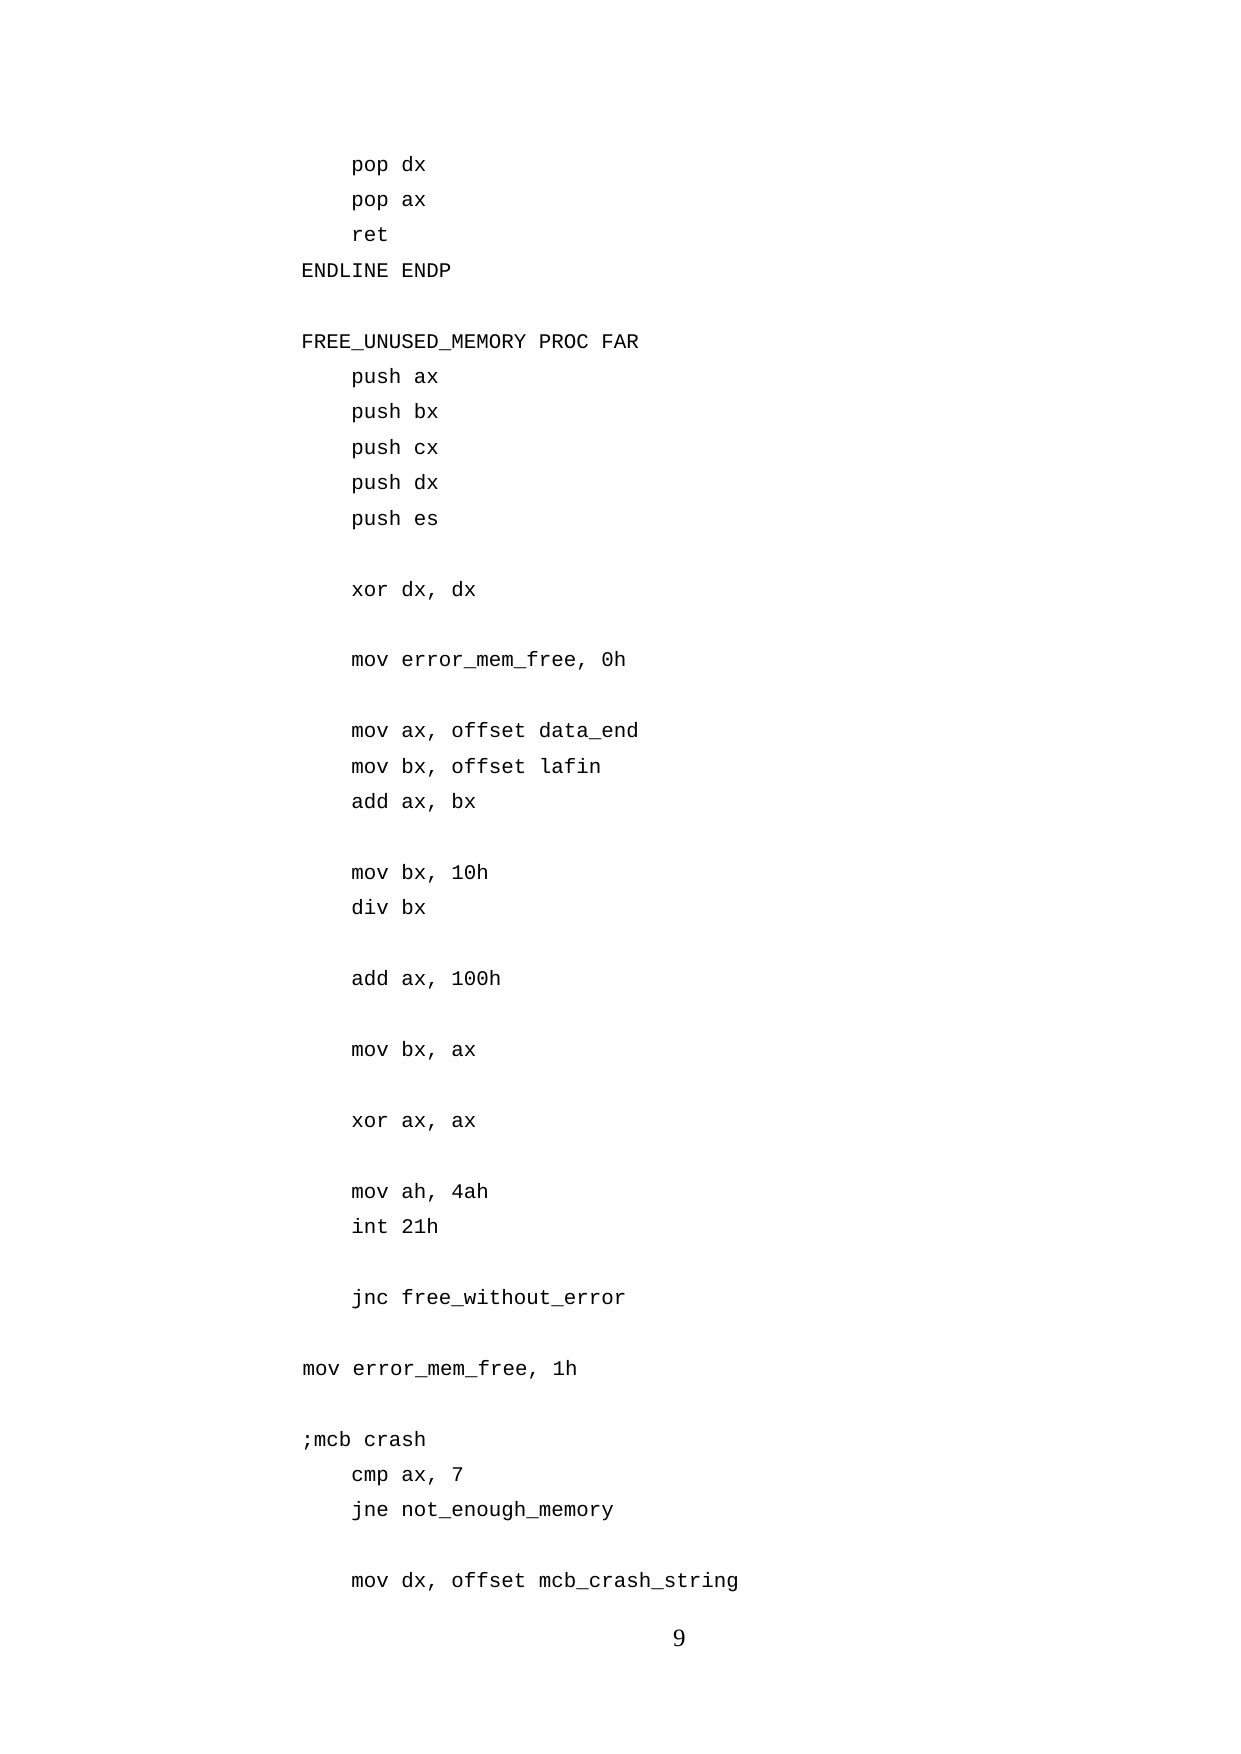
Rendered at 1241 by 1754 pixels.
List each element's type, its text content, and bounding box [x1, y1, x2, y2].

text int 21h [177, 1216, 1181, 1240]
text add ax, 100h [177, 968, 1181, 992]
text jne not_enough_memory [177, 1499, 1181, 1523]
text add ax, bx [177, 791, 1181, 815]
text push bx [177, 401, 1181, 425]
text mov dx, offset mcb_crash_string [177, 1570, 1181, 1594]
text mov bx, 10h [177, 862, 1181, 886]
text push dx [177, 472, 1181, 496]
text pop dx [177, 153, 1181, 177]
text mov error_mem_free, 0h [177, 649, 1181, 673]
text FREE_UNUSED_MEMORY PROC FAR [177, 331, 1181, 354]
text ENDLINE ENDP [177, 260, 1181, 283]
text mov error_mem_free, 1h [177, 1358, 1181, 1381]
text jnc free_without_error [177, 1287, 1181, 1311]
text push cx [177, 437, 1181, 461]
text pop ax [177, 189, 1181, 213]
text mov ax, offset data_end [177, 720, 1181, 744]
text ret [177, 224, 1181, 248]
text ;mcb crash [177, 1428, 1181, 1452]
text push es [177, 508, 1181, 531]
text mov bx, ax [177, 1039, 1181, 1063]
text push ax [177, 366, 1181, 390]
text mov ah, 4ah [177, 1181, 1181, 1204]
text mov bx, offset lafin [177, 756, 1181, 779]
text xor ax, ax [177, 1110, 1181, 1133]
text xor dx, dx [177, 578, 1181, 602]
text cmp ax, 7 [177, 1464, 1181, 1488]
text div bx [177, 897, 1181, 921]
